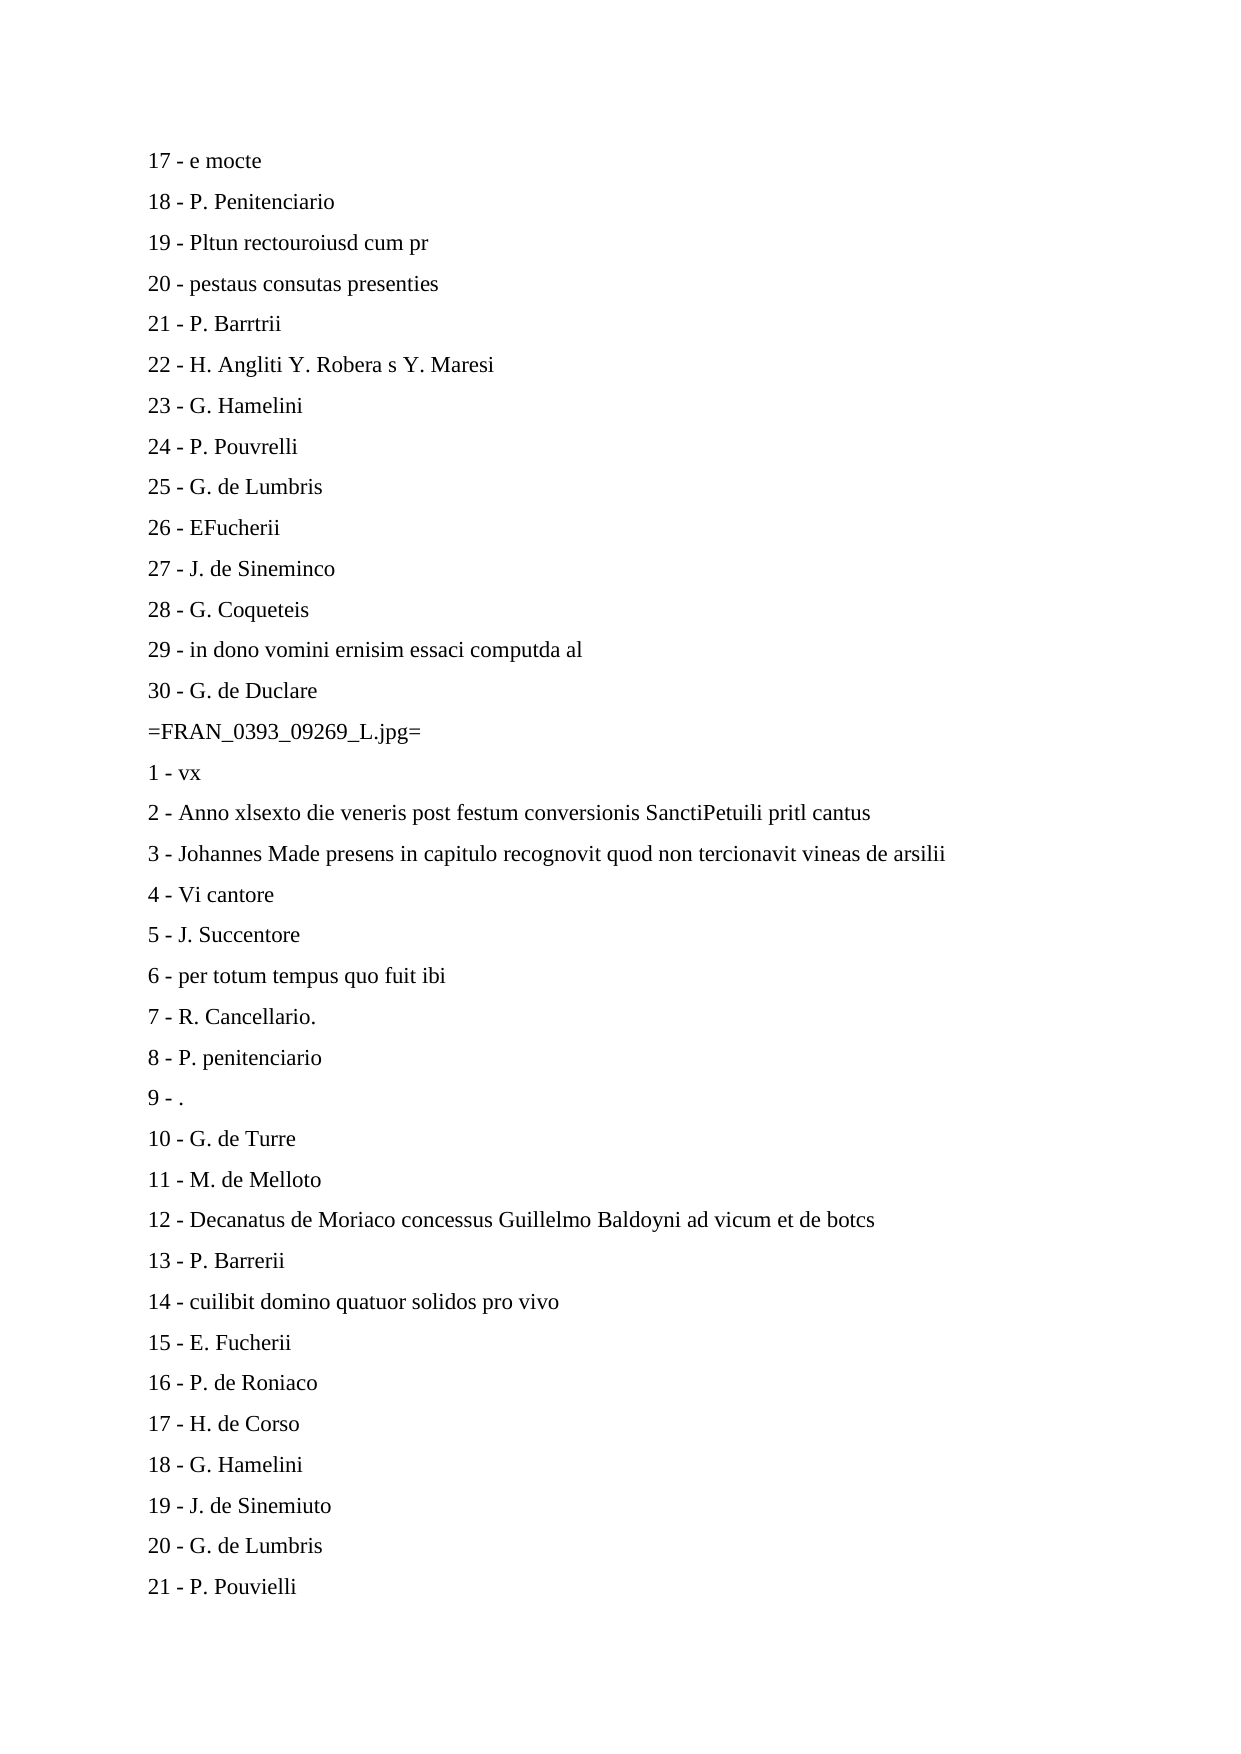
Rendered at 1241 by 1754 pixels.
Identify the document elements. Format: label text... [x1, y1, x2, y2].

text 30 - G. de Duclare [148, 677, 1093, 703]
text 16 - P. de Roniaco [148, 1369, 1093, 1396]
text 17 - H. de Corso [148, 1410, 1093, 1437]
text 22 - H. Angliti Y. Robera s Y. Maresi [148, 351, 1093, 378]
text 11 - M. de Melloto [148, 1166, 1093, 1192]
text 25 - G. de Lumbris [148, 473, 1093, 500]
text 9 - . [148, 1084, 1093, 1111]
text 20 - G. de Lumbris [148, 1532, 1093, 1559]
text 21 - P. Barrtrii [148, 311, 1093, 337]
text 21 - P. Pouvielli [148, 1573, 1093, 1599]
text 12 - Decanatus de Moriaco concessus Guillelmo Baldoyni ad vicum et de botcs [148, 1207, 1093, 1233]
text 6 - per totum tempus quo fuit ibi [148, 962, 1093, 988]
text 1 - vx [148, 758, 1093, 785]
text 4 - Vi cantore [148, 881, 1093, 907]
text 15 - E. Fucherii [148, 1329, 1093, 1355]
text 27 - J. de Sineminco [148, 555, 1093, 581]
text =FRAN_0393_09269_L.jpg= [148, 718, 1093, 744]
text 2 - Anno xlsexto die veneris post festum conversionis SanctiPetuili pritl cantus [148, 799, 1093, 826]
text 18 - G. Hamelini [148, 1451, 1093, 1477]
text 5 - J. Succentore [148, 921, 1093, 948]
text 26 - EFucherii [148, 514, 1093, 541]
text 20 - pestaus consutas presenties [148, 270, 1093, 296]
text 24 - P. Pouvrelli [148, 433, 1093, 459]
text 23 - G. Hamelini [148, 392, 1093, 418]
text 14 - cuilibit domino quatuor solidos pro vivo [148, 1288, 1093, 1314]
text 17 - e mocte [148, 148, 1093, 174]
text 13 - P. Barrerii [148, 1247, 1093, 1274]
text 19 - J. de Sinemiuto [148, 1492, 1093, 1518]
text 18 - P. Penitenciario [148, 188, 1093, 215]
text 8 - P. penitenciario [148, 1044, 1093, 1070]
text 10 - G. de Turre [148, 1125, 1093, 1151]
text 3 - Johannes Made presens in capitulo recognovit quod non tercionavit vineas de arsilii [148, 840, 1093, 866]
text 29 - in dono vomini ernisim essaci computda al [148, 636, 1093, 663]
text 28 - G. Coqueteis [148, 596, 1093, 622]
text 19 - Pltun rectouroiusd cum pr [148, 229, 1093, 255]
text 7 - R. Cancellario. [148, 1003, 1093, 1029]
